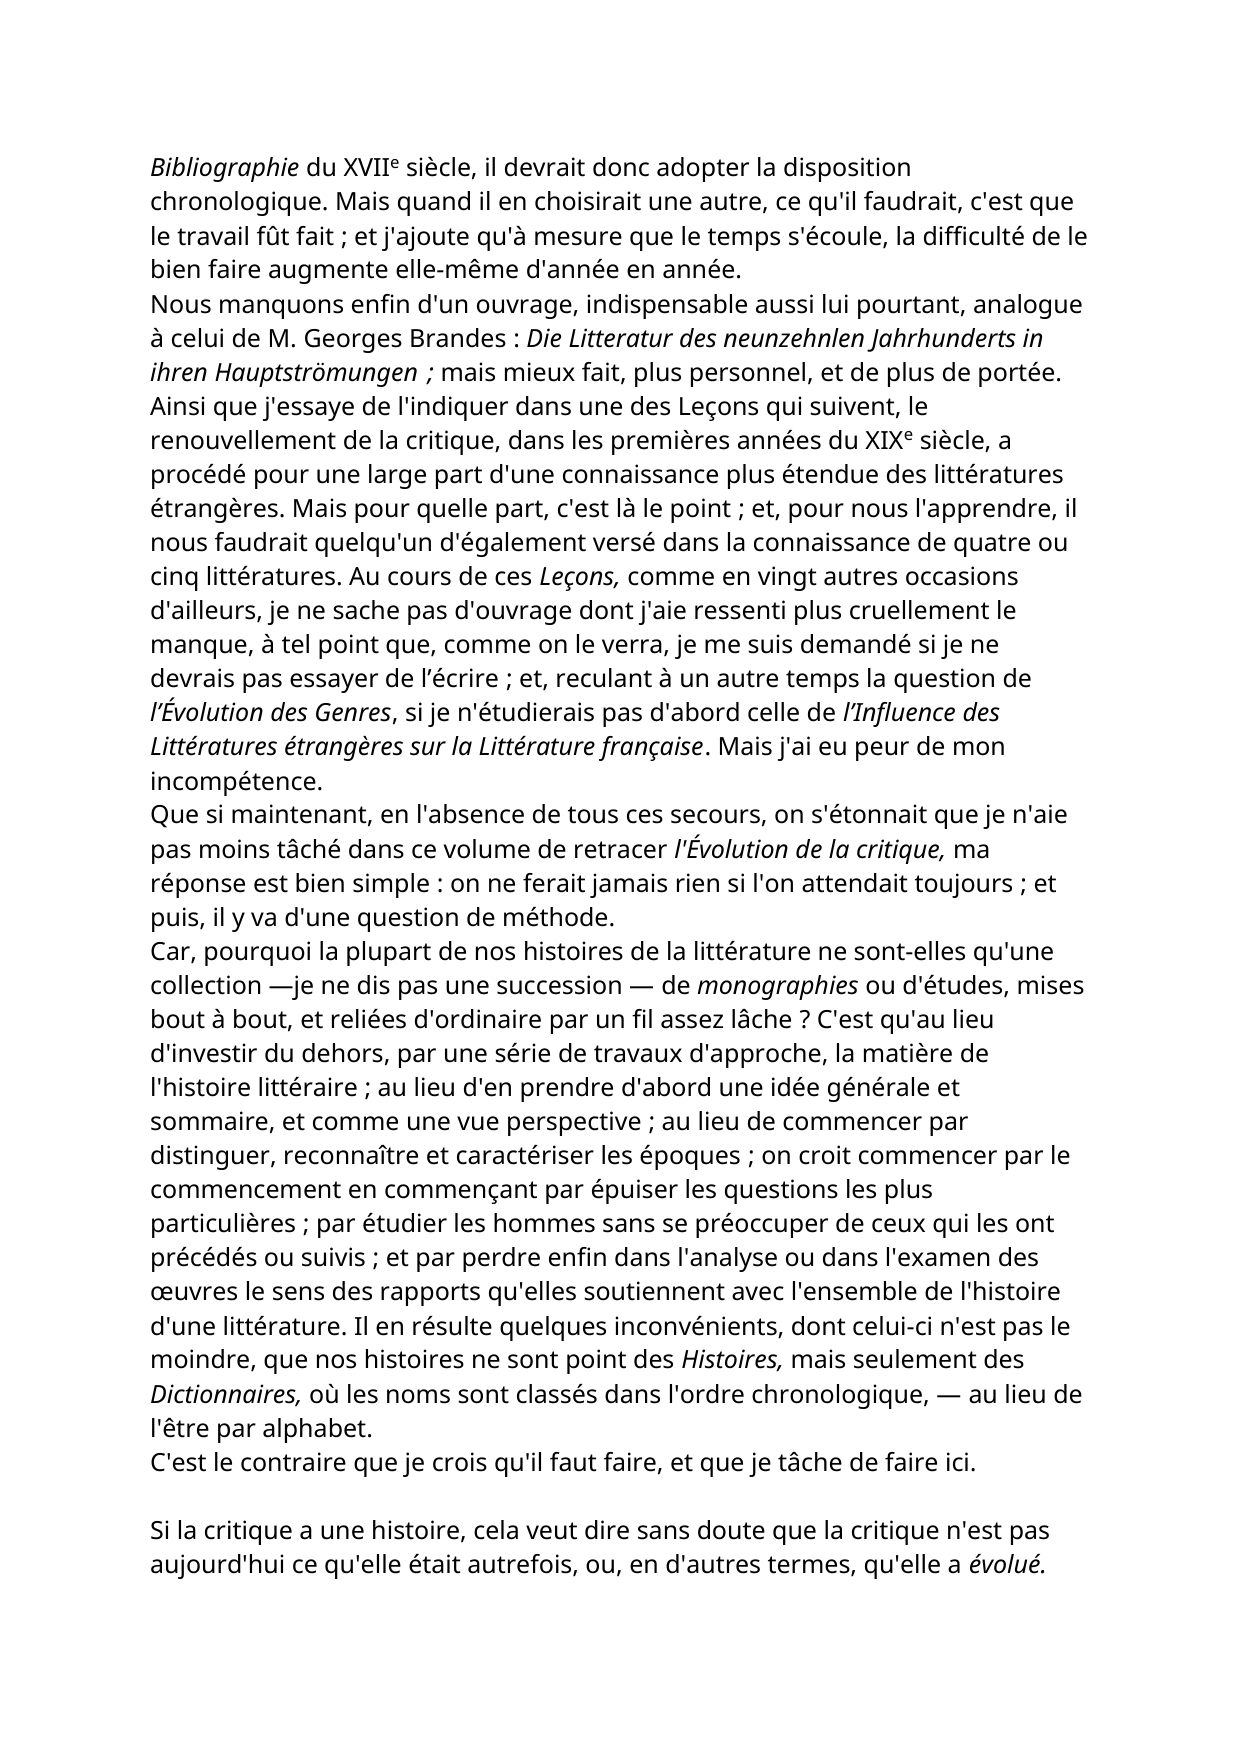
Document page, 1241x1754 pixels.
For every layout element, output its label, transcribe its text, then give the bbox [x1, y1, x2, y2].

text Si la critique a une histoire, cela veut dire sans doute que la critique n'est pas aujourd'hui ce qu'elle était autrefois, ou, en d'autres termes, qu'elle a évolué. [150, 1512, 1091, 1581]
text Car, pourquoi la plupart de nos histoires de la littérature ne sont-elles qu'une collection —je ne dis pas une succession — de monographies ou d'études, mises bout à bout, et reliées d'ordinaire par un fil assez lâche ? C'est qu'au lieu d'investir du dehors, par une série de travaux d'approche, la matière de l'histoire littéraire ; au lieu d'en prendre d'abord une idée générale et sommaire, et comme une vue perspective ; au lieu de commencer par distinguer, reconnaître et caractériser les époques ; on croit commencer par le commencement en commençant par épuiser les questions les plus particulières ; par étudier les hommes sans se préoccuper de ceux qui les ont précédés ou suivis ; et par perdre enfin dans l'analyse ou dans l'examen des œuvres le sens des rapports qu'elles soutiennent avec l'ensemble de l'histoire d'une littérature. Il en résulte quelques inconvénients, dont celui-ci n'est pas le moindre, que nos histoires ne sont point des Histoires, mais seulement des Dictionnaires, où les noms sont classés dans l'ordre chronologique, — au lieu de l'être par alphabet. [150, 933, 1091, 1444]
text Nous manquons enfin d'un ouvrage, indispensable aussi lui pourtant, analogue à celui de M. Georges Brandes : Die Litteratur des neunzehnlen Jahrhunderts in ihren Hauptströmungen ; mais mieux fait, plus personnel, et de plus de portée. Ainsi que j'essaye de l'indiquer dans une des Leçons qui suivent, le renouvellement de la critique, dans les premières années du XIXe siècle, a procédé pour une large part d'une connaissance plus étendue des littératures étrangères. Mais pour quelle part, c'est là le point ; et, pour nous l'apprendre, il nous faudrait quelqu'un d'également versé dans la connaissance de quatre ou cinq littératures. Au cours de ces Leçons, comme en vingt autres occasions d'ailleurs, je ne sache pas d'ouvrage dont j'aie ressenti plus cruellement le manque, à tel point que, comme on le verra, je me suis demandé si je ne devrais pas essayer de l’écrire ; et, reculant à un autre temps la question de l’Évolution des Genres, si je n'étudierais pas d'abord celle de l’Influence des Littératures étrangères sur la Littérature française. Mais j'ai eu peur de mon incompétence. [150, 286, 1091, 797]
text C'est le contraire que je crois qu'il faut faire, et que je tâche de faire ici. [150, 1444, 1091, 1478]
text Que si maintenant, en l'absence de tous ces secours, on s'étonnait que je n'aie pas moins tâché dans ce volume de retracer l'Évolution de la critique, ma réponse est bien simple : on ne ferait jamais rien si l'on attendait toujours ; et puis, il y va d'une question de méthode. [150, 797, 1091, 933]
text Bibliographie du XVIIe siècle, il devrait donc adopter la disposition chronologique. Mais quand il en choisirait une autre, ce qu'il faudrait, c'est que le travail fût fait ; et j'ajoute qu'à mesure que le temps s'écoule, la difficulté de le bien faire augmente elle-même d'année en année. [150, 150, 1091, 286]
